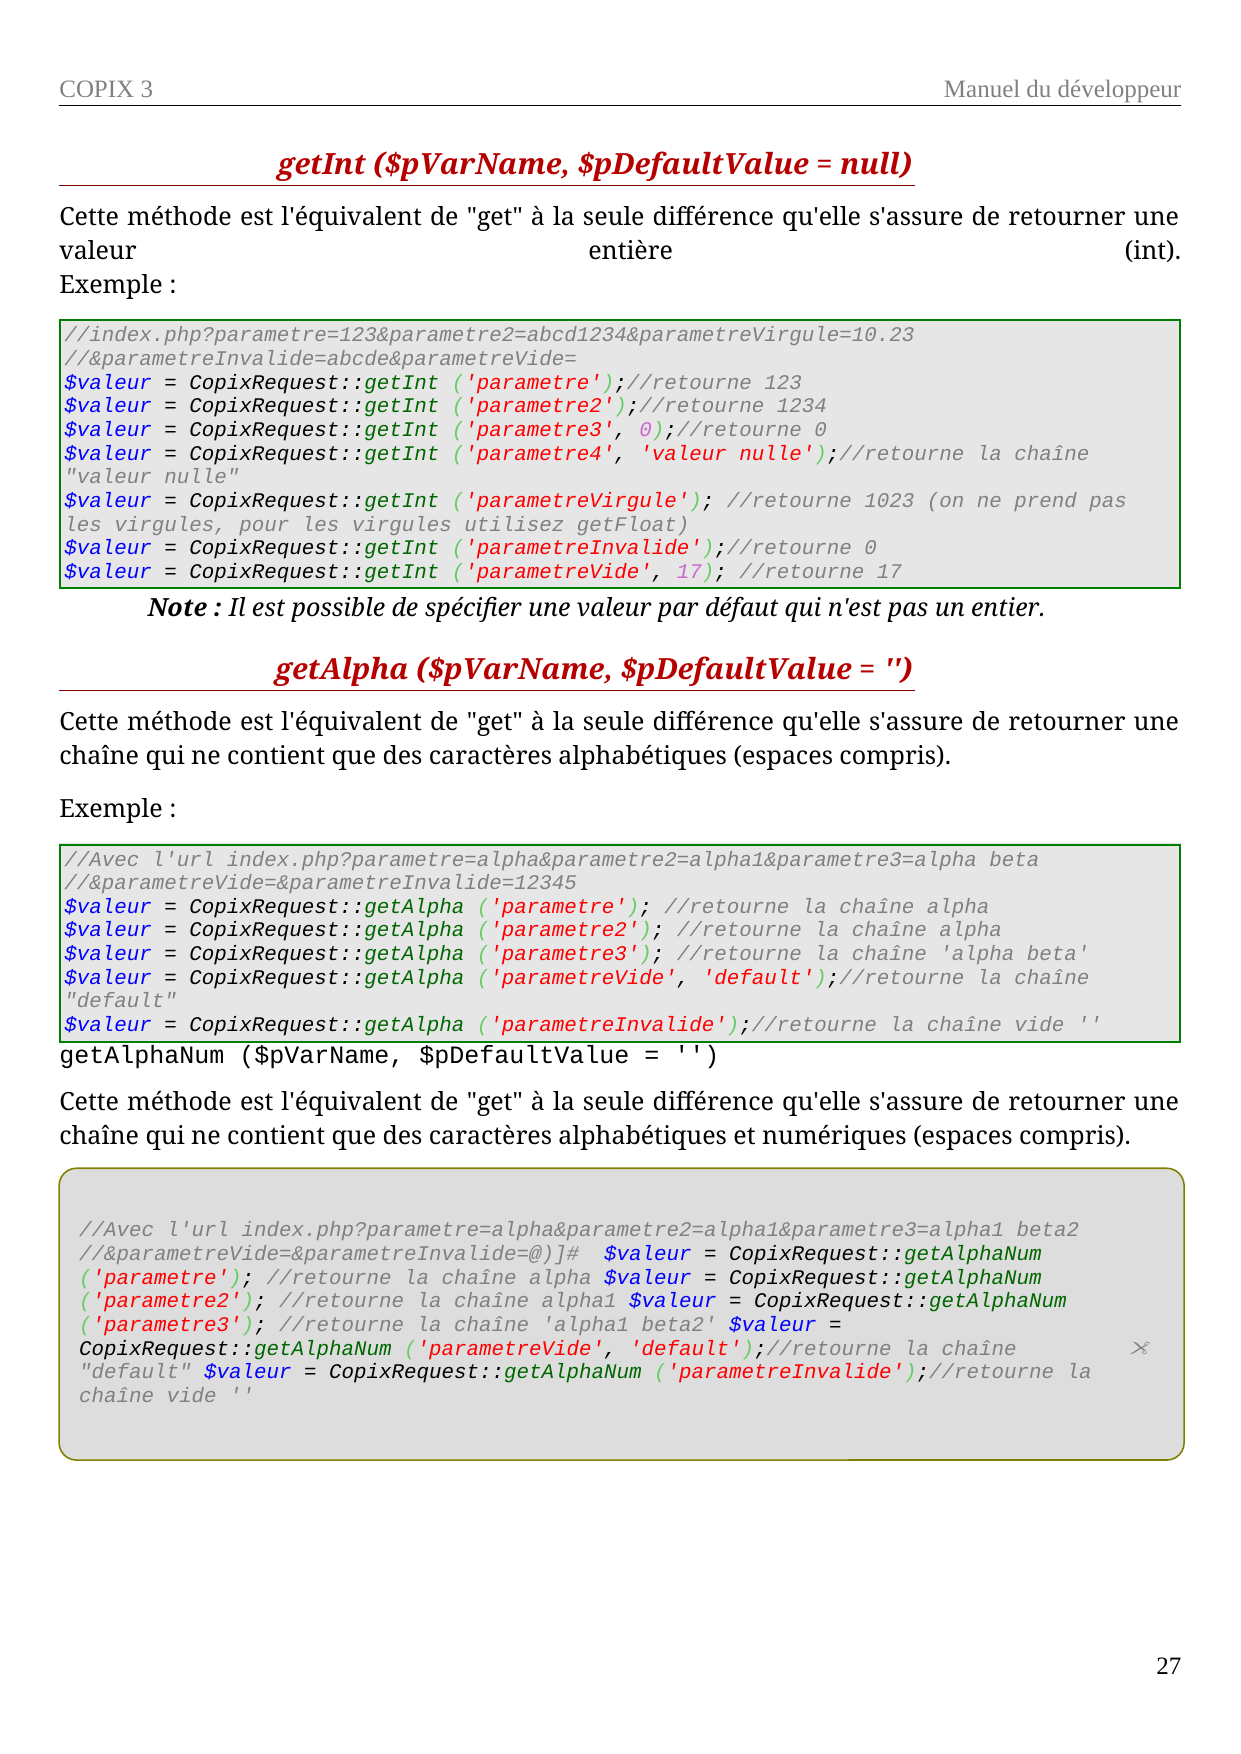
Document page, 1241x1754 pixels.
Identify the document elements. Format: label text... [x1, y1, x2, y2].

text $valeur = CopixRequest::getInt ('parametreInvalide');//retourne 0 [61, 532, 1179, 556]
text Exemple : [59, 791, 1181, 825]
text $valeur = CopixRequest::getInt ('parametreVide', 17); //retourne 17 [61, 556, 1179, 587]
text $valeur = CopixRequest::getInt ('parametreVirgule'); //retourne 1023 (on ne prend pas les virgules, pour les virgules utilisez getFloat) [61, 485, 1179, 532]
text $valeur = CopixRequest::getAlpha ('parametre2'); //retourne la chaîne alpha [61, 914, 1179, 938]
text //Avec l'url index.php?parametre=alpha&parametre2=alpha1&parametre3=alpha beta //&parametreVide=&parametreInvalide=12345 [61, 846, 1179, 891]
text //index.php?parametre=123&parametre2=abcd1234&parametreVirgule=10.23 //&parametreInvalide=abcde&parametreVide= [61, 321, 1179, 367]
text Cette méthode est l'équivalent de "get" à la seule différence qu'elle s'assure de retourner une chaîne qui ne contient que des caractères alphabétiques et numériques (espaces compris). [59, 1083, 1181, 1152]
subtitle getInt ($pVarName, $pDefaultValue = null) [59, 143, 915, 185]
text Cette méthode est l'équivalent de "get" à la seule différence qu'elle s'assure de retourner une chaîne qui ne contient que des caractères alphabétiques (espaces compris). [59, 704, 1181, 772]
text $valeur = CopixRequest::getInt ('parametre');//retourne 123 [61, 367, 1179, 390]
text $valeur = CopixRequest::getInt ('parametre4', 'valeur nulle');//retourne la chaîne "valeur nulle" [61, 438, 1179, 485]
text $valeur = CopixRequest::getInt ('parametre2');//retourne 1234 [61, 390, 1179, 414]
text $valeur = CopixRequest::getAlpha ('parametreInvalide');//retourne la chaîne vide '' [61, 1009, 1179, 1041]
subtitle getAlpha ($pVarName, $pDefaultValue = '') [59, 648, 915, 690]
text $valeur = CopixRequest::getAlpha ('parametre'); //retourne la chaîne alpha [61, 891, 1179, 914]
text Cette méthode est l'équivalent de "get" à la seule différence qu'elle s'assure de retourner une valeur entière (int). Exemple : [59, 198, 1181, 301]
text $valeur = CopixRequest::getInt ('parametre3', 0);//retourne 0 [61, 414, 1179, 438]
text Note : Il est possible de spécifier une valeur par défaut qui n'est pas un entier. [148, 589, 1181, 623]
text $valeur = CopixRequest::getAlpha ('parametre3'); //retourne la chaîne 'alpha beta' [61, 938, 1179, 962]
text $valeur = CopixRequest::getAlpha ('parametreVide', 'default');//retourne la chaîne "default" [61, 962, 1179, 1009]
